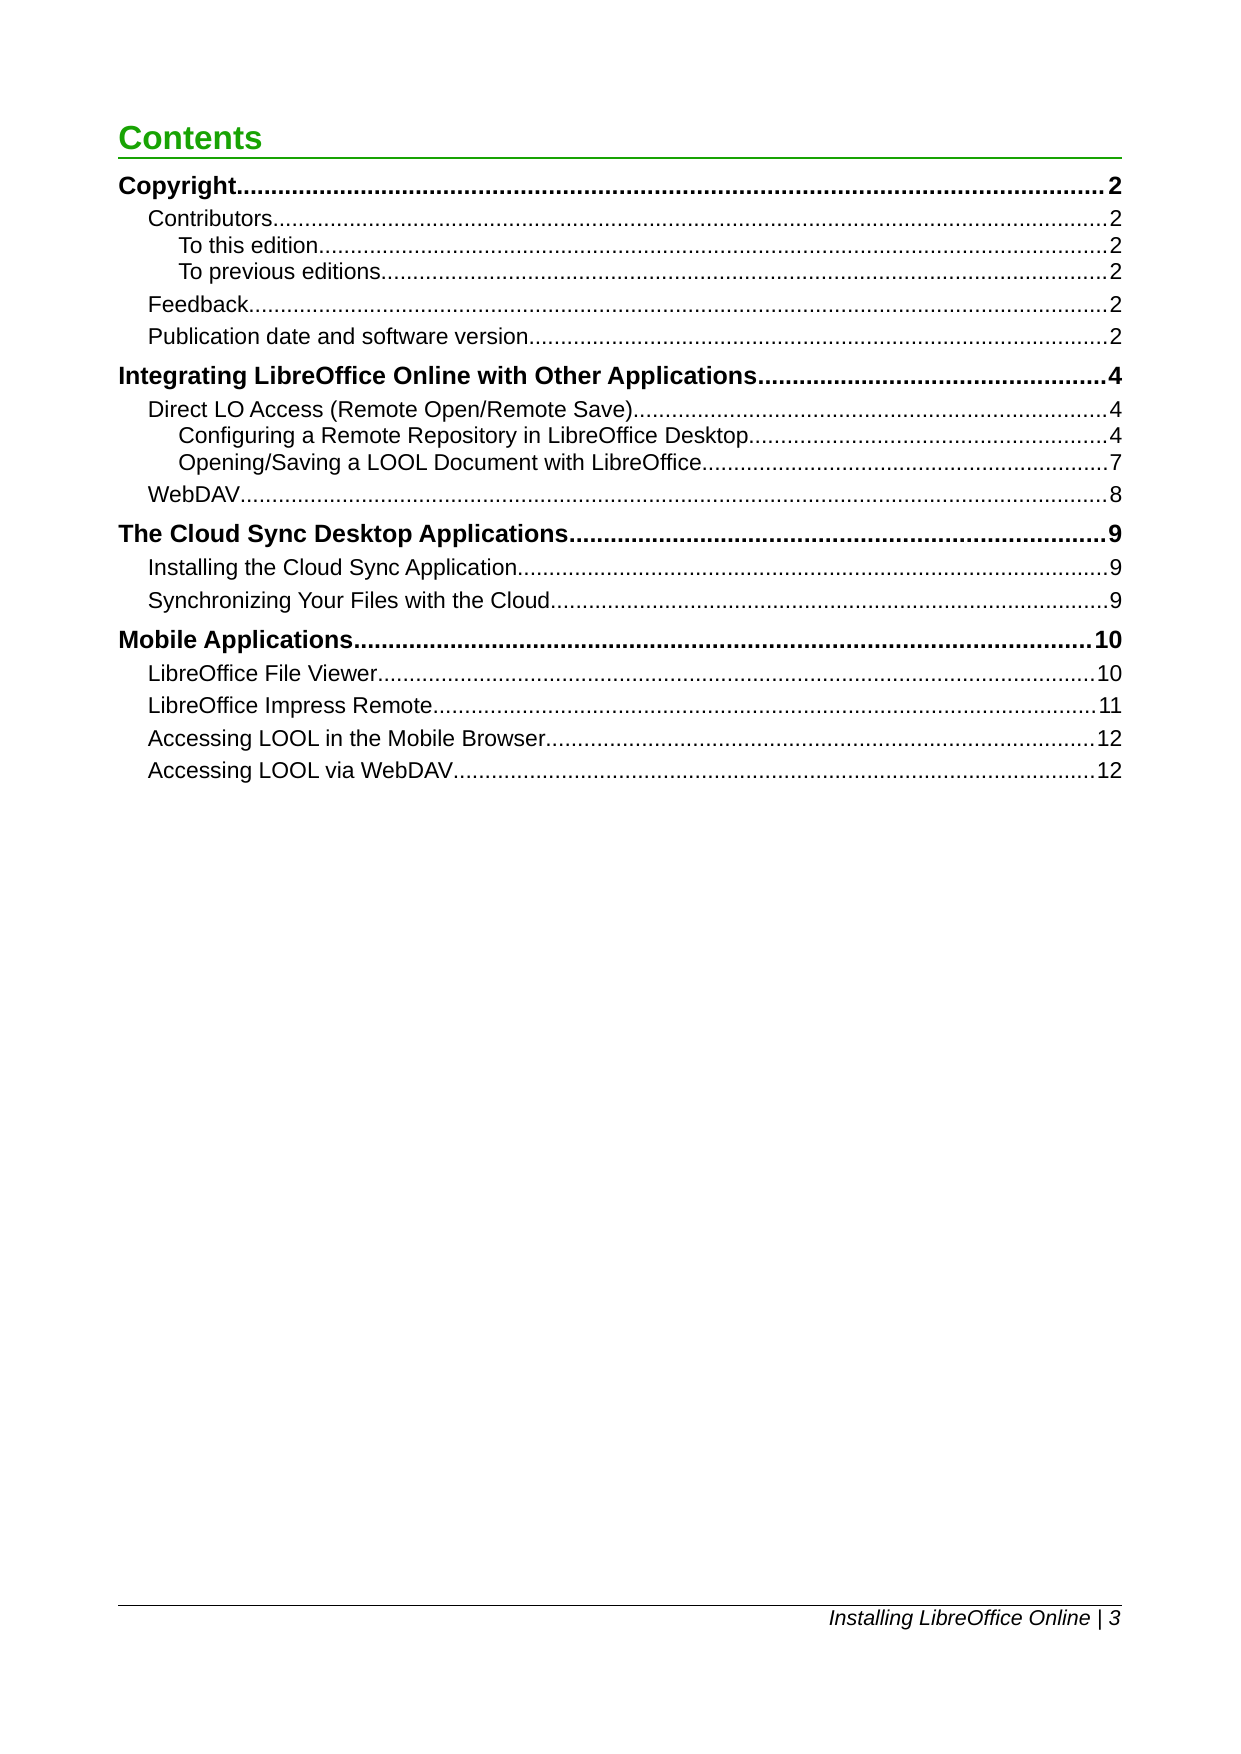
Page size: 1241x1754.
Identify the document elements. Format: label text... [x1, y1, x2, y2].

text LibreOffice Impress Remote 11 [148, 692, 1122, 718]
text WebDAV 8 [148, 481, 1122, 507]
text Configuring a Remote Repository in LibreOffice Desktop 4 [178, 422, 1122, 449]
text Feedback 2 [148, 291, 1122, 317]
text Integrating LibreOffice Online with Other Applications 4 [118, 361, 1122, 390]
text Opening/Saving a LOOL Document with LibreOffice 7 [178, 449, 1122, 475]
text Accessing LOOL in the Mobile Browser 12 [148, 724, 1122, 751]
text Installing the Cloud Sync Application 9 [148, 554, 1122, 581]
subtitle Contents [118, 118, 1122, 157]
text To previous editions 2 [178, 258, 1122, 284]
text Copyright 2 [118, 171, 1122, 199]
text Publication date and software version 2 [148, 323, 1122, 349]
text Synchronizing Your Files with the Cloud 9 [148, 587, 1122, 613]
text To this edition 2 [178, 232, 1122, 258]
text LibreOffice File Viewer 10 [148, 660, 1122, 686]
text The Cloud Sync Desktop Applications 9 [118, 519, 1122, 548]
text Accessing LOOL via WebDAV 12 [148, 757, 1122, 783]
text Mobile Applications 10 [118, 625, 1122, 654]
text Direct LO Access (Remote Open/Remote Save) 4 [148, 396, 1122, 422]
text Contributors 2 [148, 205, 1122, 232]
